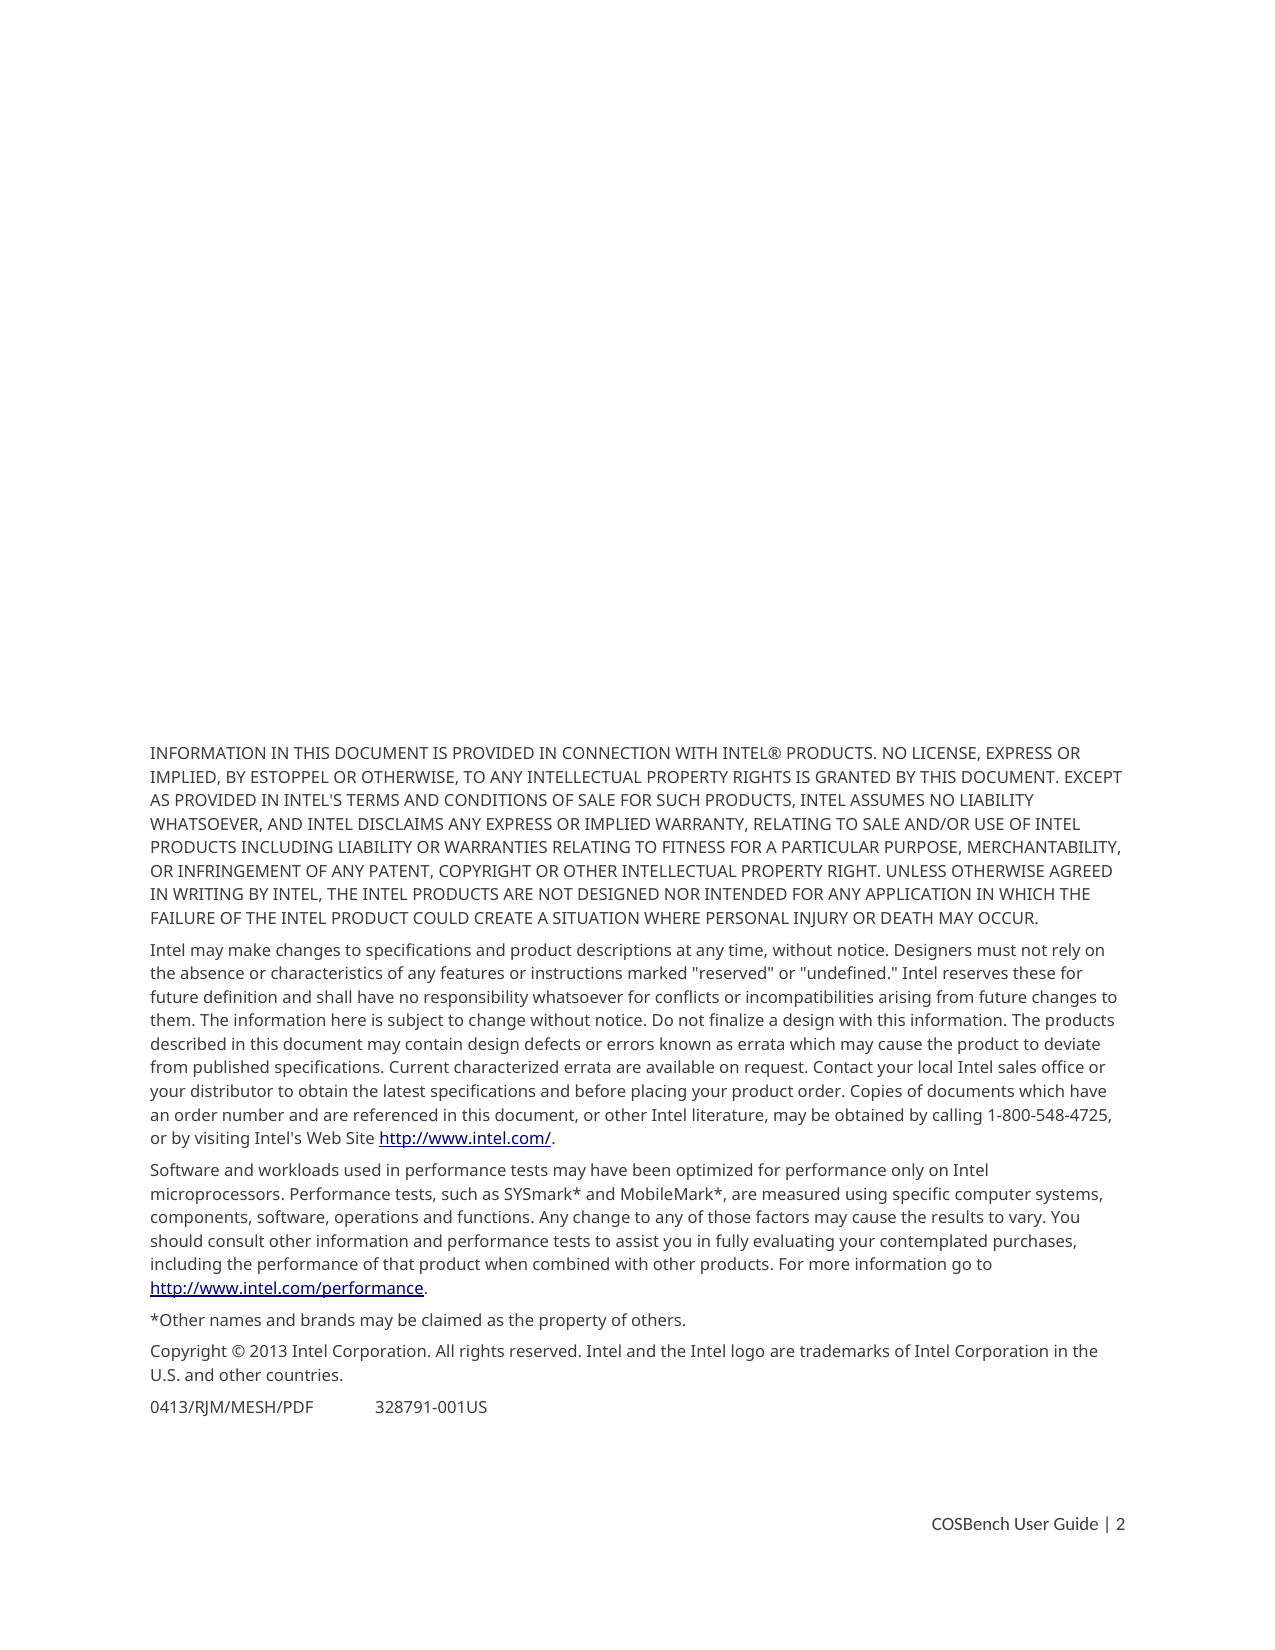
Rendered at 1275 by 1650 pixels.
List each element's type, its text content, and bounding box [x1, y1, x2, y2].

text Copyright © 2013 Intel Corporation. All rights reserved. Intel and the Intel logo are trademarks of Intel Corporation in the U.S. and other countries. [150, 1340, 1125, 1386]
text *Other names and brands may be claimed as the property of others. [150, 1308, 1125, 1331]
text Software and workloads used in performance tests may have been optimized for performance only on Intel microprocessors. Performance tests, such as SYSmark* and MobileMark*, are measured using specific computer systems, components, software, operations and functions. Any change to any of those factors may cause the results to vary. You should consult other information and performance tests to assist you in fully evaluating your contemplated purchases, including the performance of that product when combined with other products. For more information go to http://www.intel.com/performance. [150, 1158, 1125, 1299]
text Intel may make changes to specifications and product descriptions at any time, without notice. Designers must not rely on the absence or characteristics of any features or instructions marked "reserved" or "undefined." Intel reserves these for future definition and shall have no responsibility whatsoever for conflicts or incompatibilities arising from future changes to them. The information here is subject to change without notice. Do not finalize a design with this information. The products described in this document may contain design defects or errors known as errata which may cause the product to deviate from published specifications. Current characterized errata are available on request. Contact your local Intel sales office or your distributor to obtain the latest specifications and before placing your product order. Copies of documents which have an order number and are referenced in this document, or other Intel literature, may be obtained by calling 1-800-548-4725, or by visiting Intel's Web Site http://www.intel.com/. [150, 938, 1125, 1149]
text INFORMATION IN THIS DOCUMENT IS PROVIDED IN CONNECTION WITH INTEL® PRODUCTS. NO LICENSE, EXPRESS OR IMPLIED, BY ESTOPPEL OR OTHERWISE, TO ANY INTELLECTUAL PROPERTY RIGHTS IS GRANTED BY THIS DOCUMENT. EXCEPT AS PROVIDED IN INTEL'S TERMS AND CONDITIONS OF SALE FOR SUCH PRODUCTS, INTEL ASSUMES NO LIABILITY WHATSOEVER, AND INTEL DISCLAIMS ANY EXPRESS OR IMPLIED WARRANTY, RELATING TO SALE AND/OR USE OF INTEL PRODUCTS INCLUDING LIABILITY OR WARRANTIES RELATING TO FITNESS FOR A PARTICULAR PURPOSE, MERCHANTABILITY, OR INFRINGEMENT OF ANY PATENT, COPYRIGHT OR OTHER INTELLECTUAL PROPERTY RIGHT. UNLESS OTHERWISE AGREED IN WRITING BY INTEL, THE INTEL PRODUCTS ARE NOT DESIGNED NOR INTENDED FOR ANY APPLICATION IN WHICH THE FAILURE OF THE INTEL PRODUCT COULD CREATE A SITUATION WHERE PERSONAL INJURY OR DEATH MAY OCCUR. [150, 742, 1125, 929]
text 0413/RJM/MESH/PDF 328791-001US [150, 1395, 1125, 1418]
